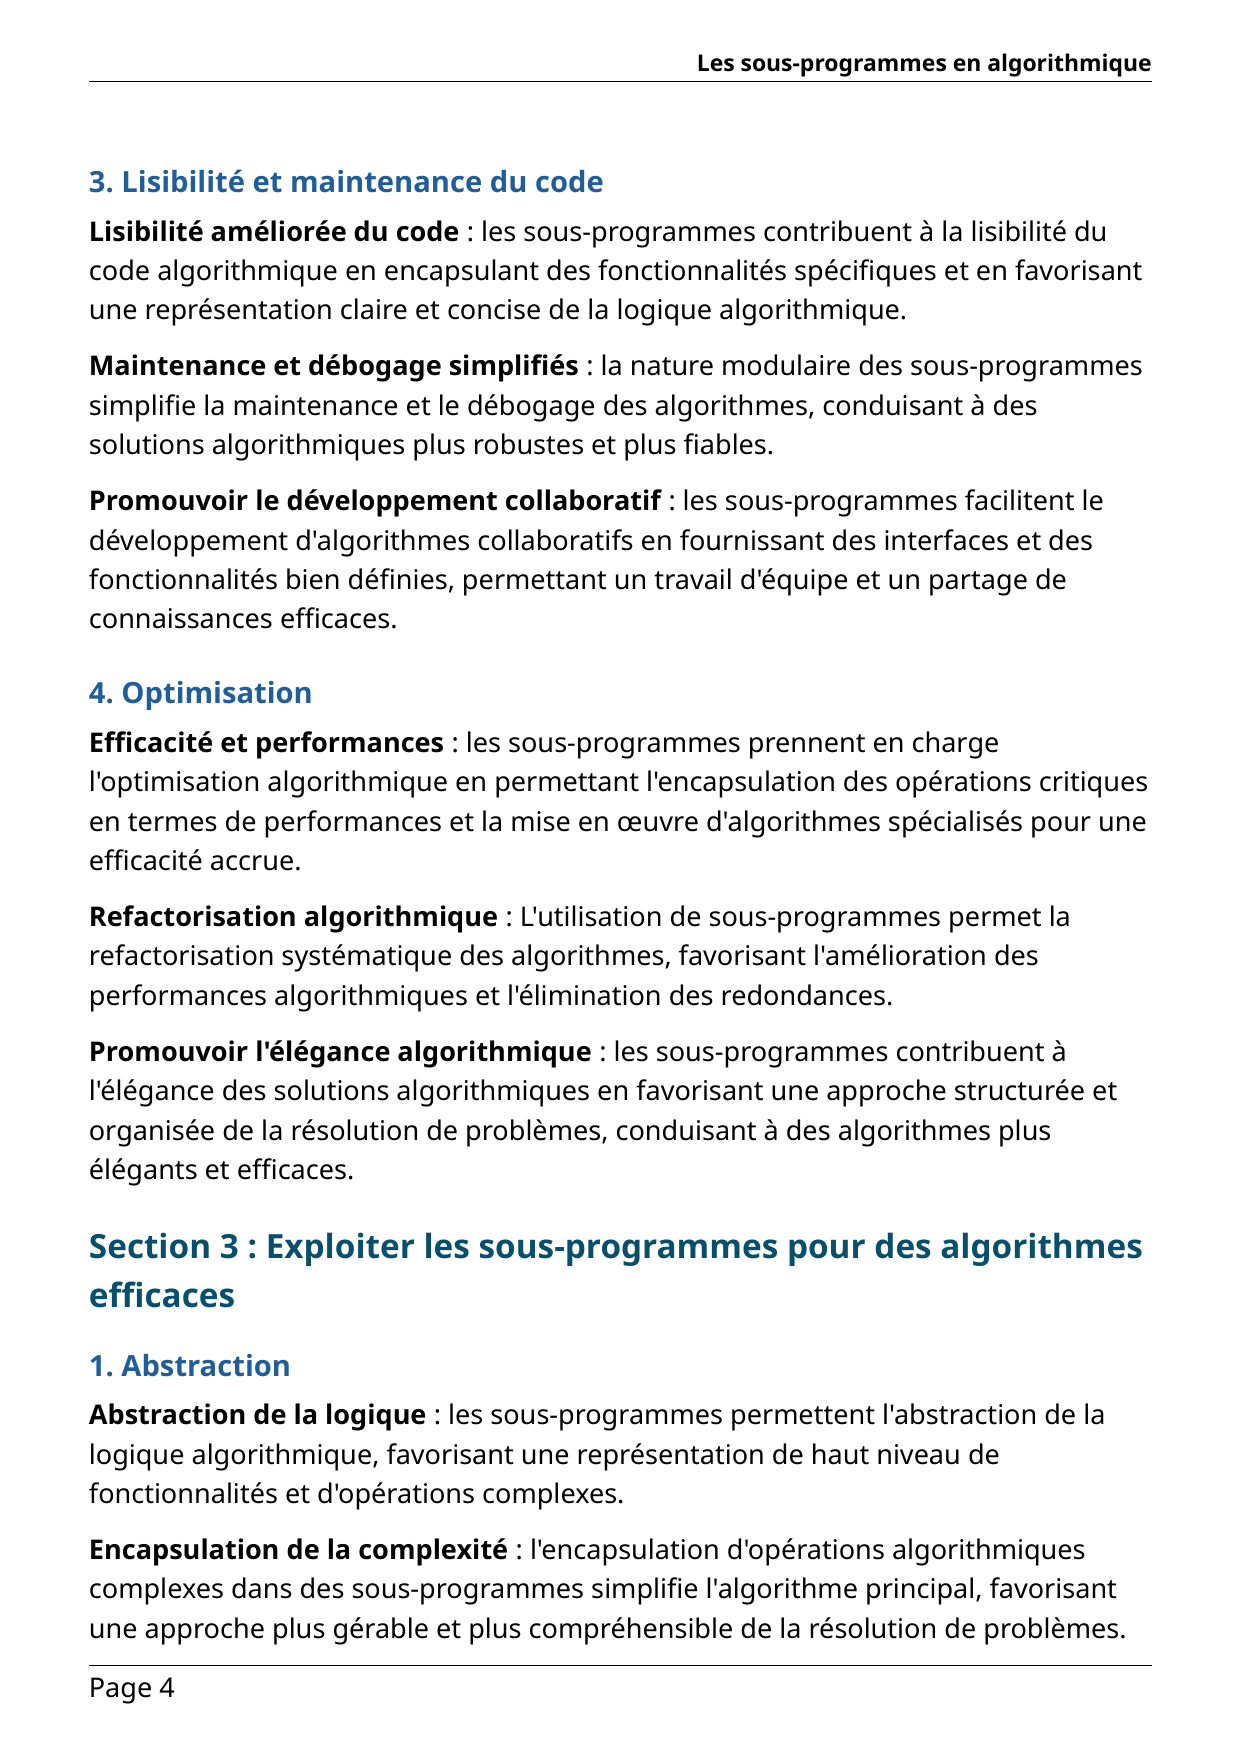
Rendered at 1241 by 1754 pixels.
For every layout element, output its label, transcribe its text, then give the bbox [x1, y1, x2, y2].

text Lisibilité améliorée du code : les sous-programmes contribuent à la lisibilité du code algorithmique en encapsulant des fonctionnalités spécifiques et en favorisant une représentation claire et concise de la logique algorithmique. [89, 212, 1152, 328]
text Abstraction de la logique : les sous-programmes permettent l'abstraction de la logique algorithmique, favorisant une représentation de haut niveau de fonctionnalités et d'opérations complexes. [89, 1396, 1152, 1511]
text Efficacité et performances : les sous-programmes prennent en charge l'optimisation algorithmique en permettant l'encapsulation des opérations critiques en termes de performances et la mise en œuvre d'algorithmes spécialisés pour une efficacité accrue. [89, 723, 1152, 878]
subtitle 4. Optimisation [89, 672, 1152, 712]
text Refactorisation algorithmique : L'utilisation de sous-programmes permet la refactorisation systématique des algorithmes, favorisant l'amélioration des performances algorithmiques et l'élimination des redondances. [89, 897, 1152, 1013]
text Promouvoir le développement collaboratif : les sous-programmes facilitent le développement d'algorithmes collaboratifs en fournissant des interfaces et des fonctionnalités bien définies, permettant un travail d'équipe et un partage de connaissances efficaces. [89, 482, 1152, 637]
text Promouvoir l'élégance algorithmique : les sous-programmes contribuent à l'élégance des solutions algorithmiques en favorisant une approche structurée et organisée de la résolution de problèmes, conduisant à des algorithmes plus élégants et efficaces. [89, 1032, 1152, 1187]
subtitle Section 3 : Exploiter les sous-programmes pour des algorithmes efficaces [89, 1223, 1152, 1317]
text Maintenance et débogage simplifiés : la nature modulaire des sous-programmes simplifie la maintenance et le débogage des algorithmes, conduisant à des solutions algorithmiques plus robustes et plus fiables. [89, 347, 1152, 462]
subtitle 3. Lisibilité et maintenance du code [89, 161, 1152, 201]
subtitle 1. Abstraction [89, 1345, 1152, 1385]
text Encapsulation de la complexité : l'encapsulation d'opérations algorithmiques complexes dans des sous-programmes simplifie l'algorithme principal, favorisant une approche plus gérable et plus compréhensible de la résolution de problèmes. [89, 1531, 1152, 1646]
